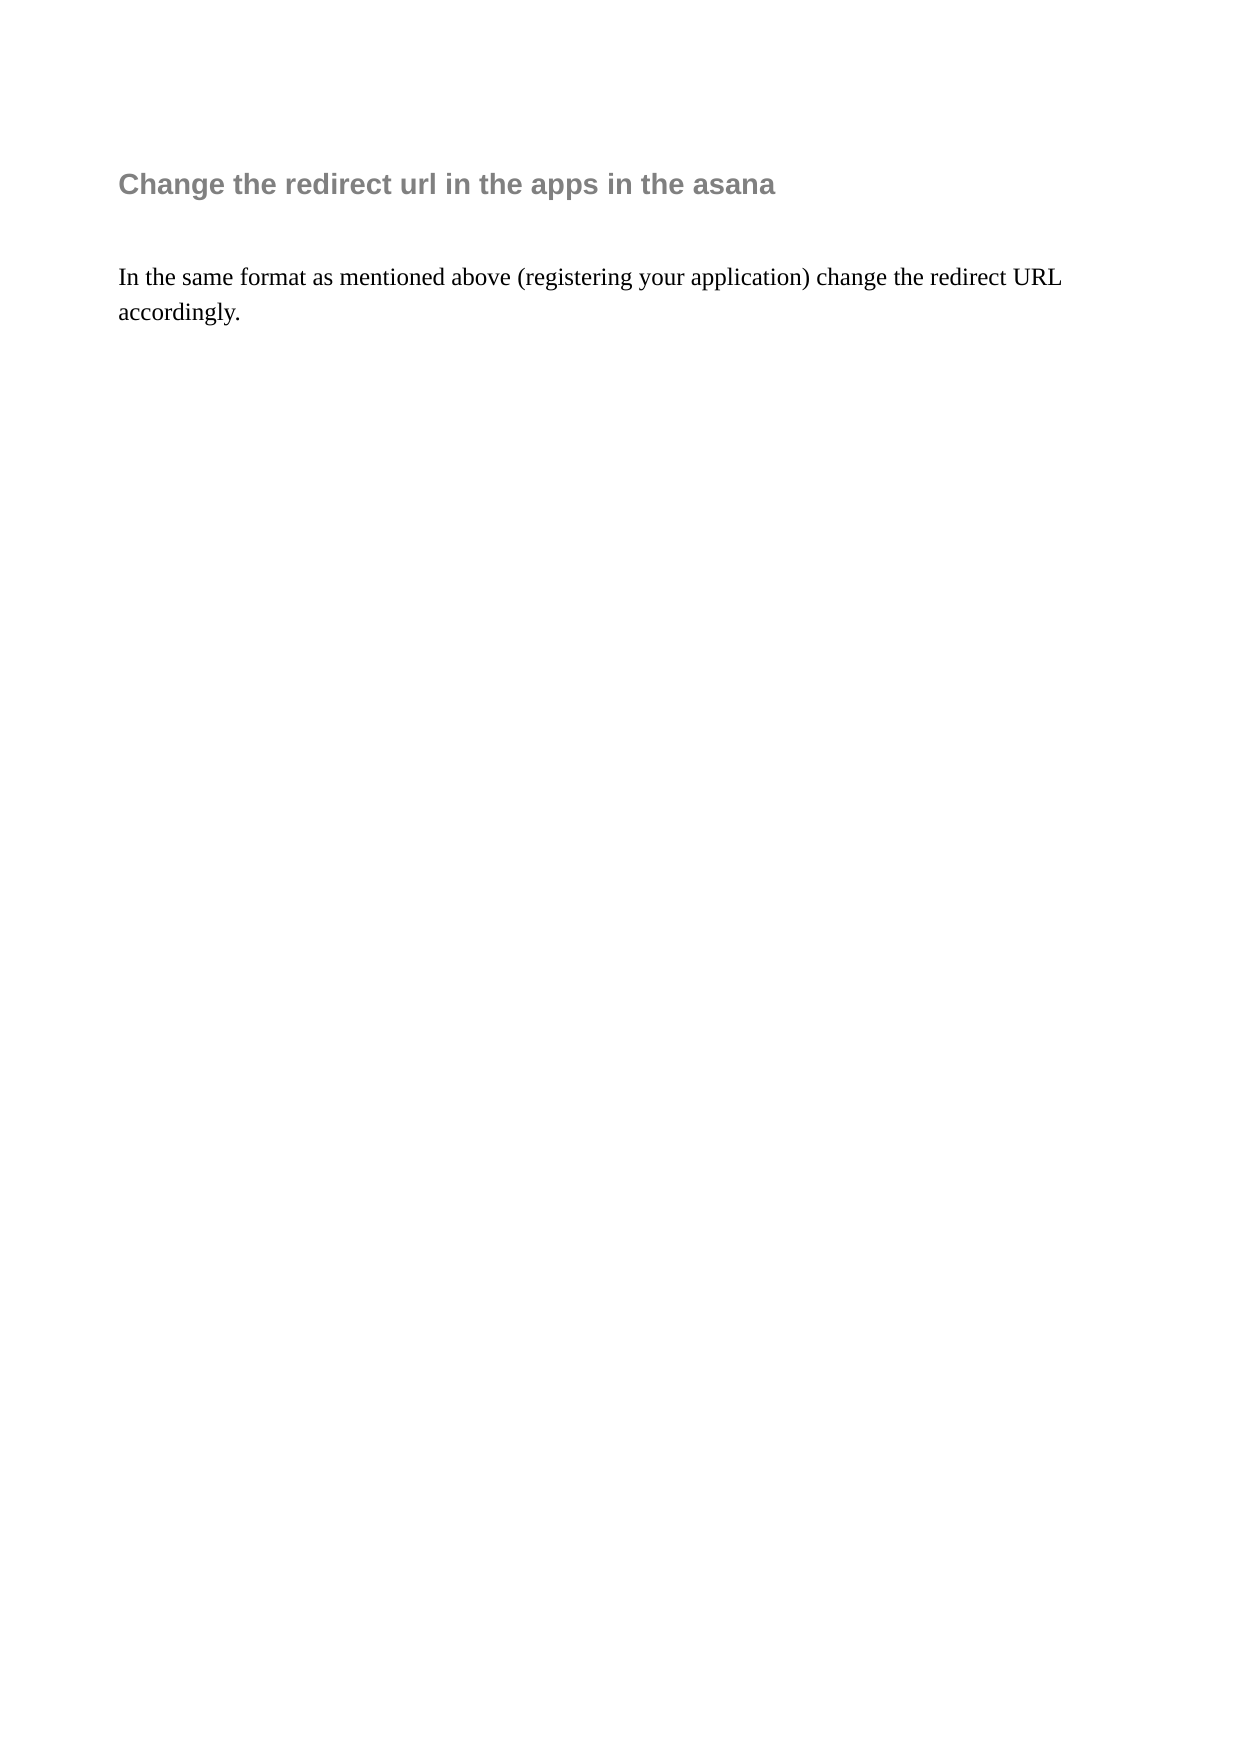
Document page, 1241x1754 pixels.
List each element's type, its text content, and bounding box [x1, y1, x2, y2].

subtitle Change the redirect url in the apps in the asana [118, 167, 1122, 201]
text In the same format as mentioned above (registering your application) change the redirect URL accordingly. [118, 262, 1122, 326]
